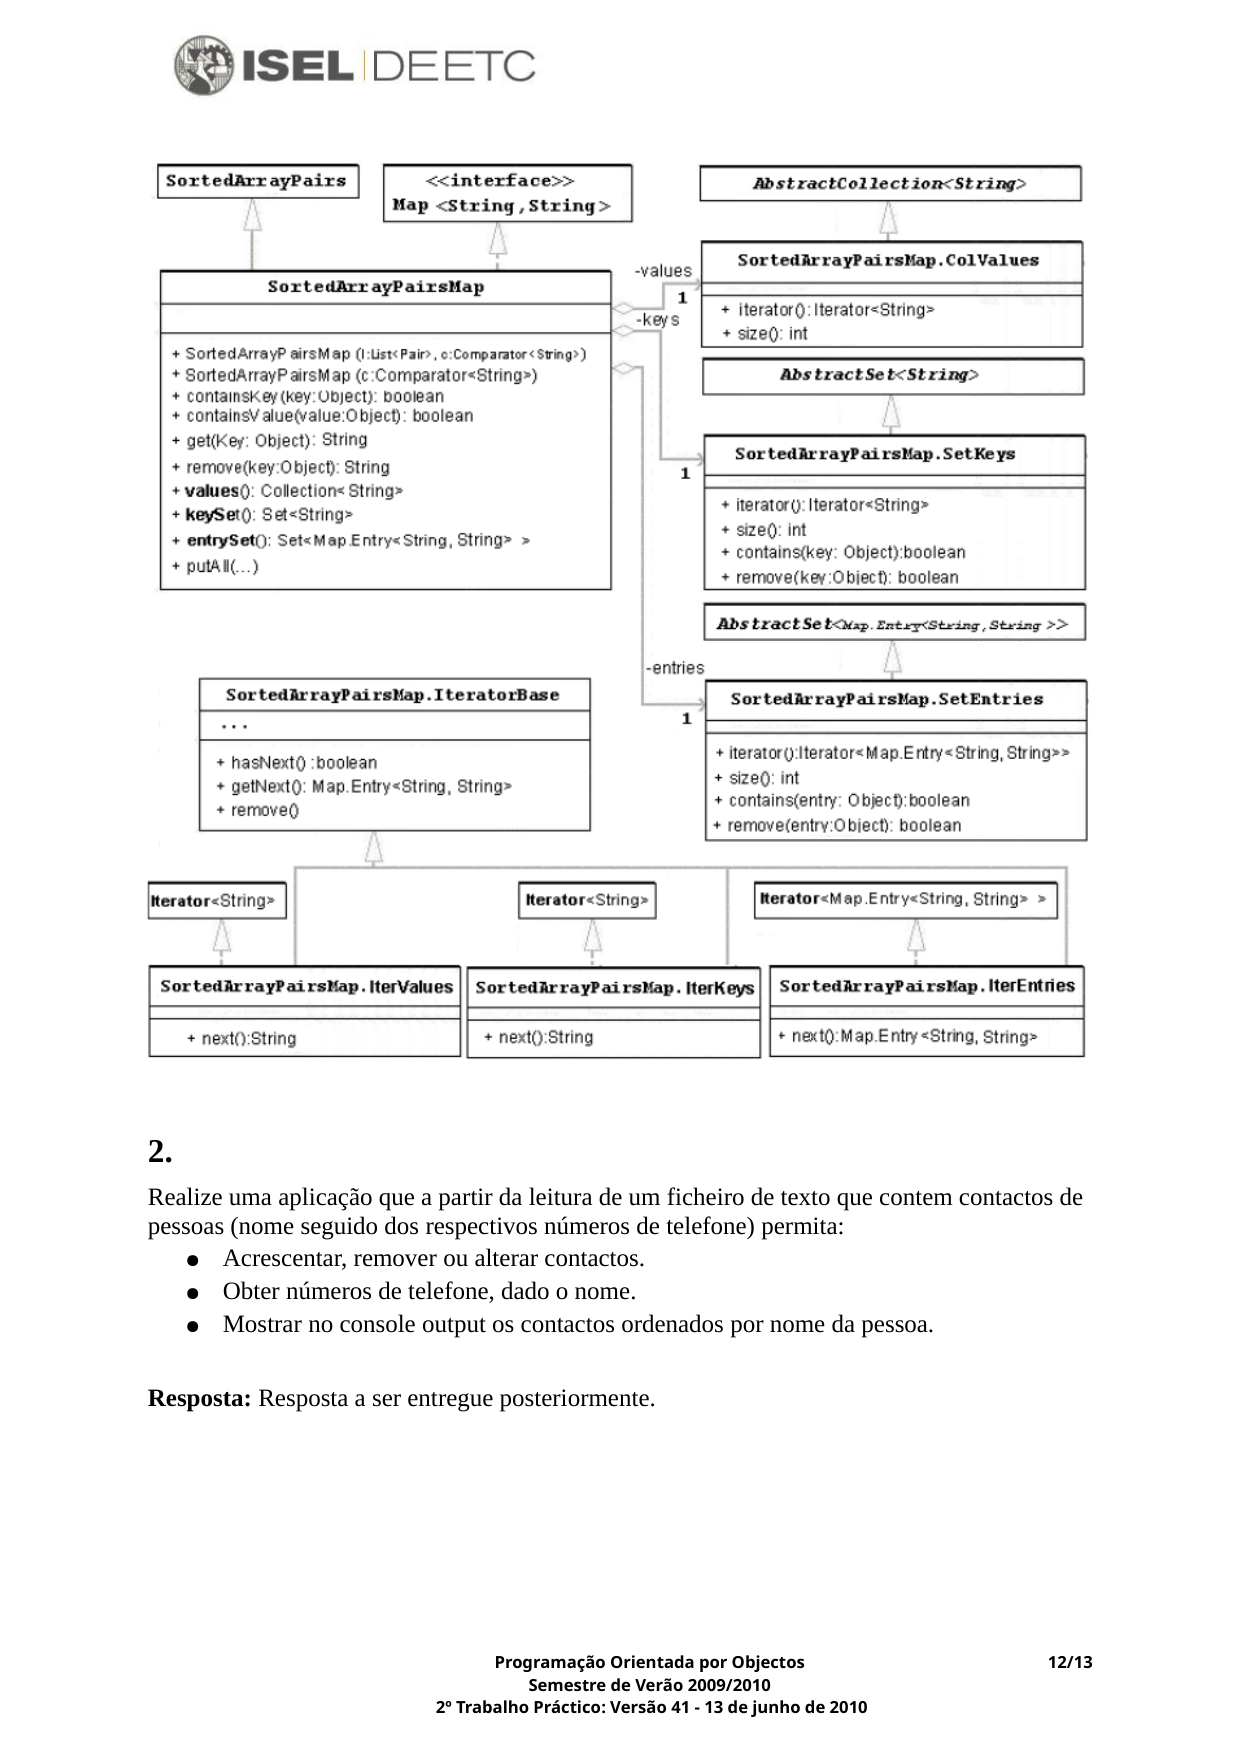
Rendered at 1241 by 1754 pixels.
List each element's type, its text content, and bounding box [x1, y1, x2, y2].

subtitle 2. [148, 1131, 1093, 1169]
text Resposta: Resposta a ser entregue posteriormente. [148, 1383, 1093, 1412]
picture [164, 20, 566, 121]
list Obter números de telefone, dado o nome. [185, 1276, 1093, 1305]
list Acrescentar, remover ou alterar contactos. [185, 1243, 1093, 1272]
picture [147, 156, 1093, 1065]
list Mostrar no console output os contactos ordenados por nome da pessoa. [185, 1309, 1093, 1338]
text Realize uma aplicação que a partir da leitura de um ficheiro de texto que contem contactos de pessoas (nome seguido dos respectivos números de telefone) permita: [148, 1182, 1093, 1239]
